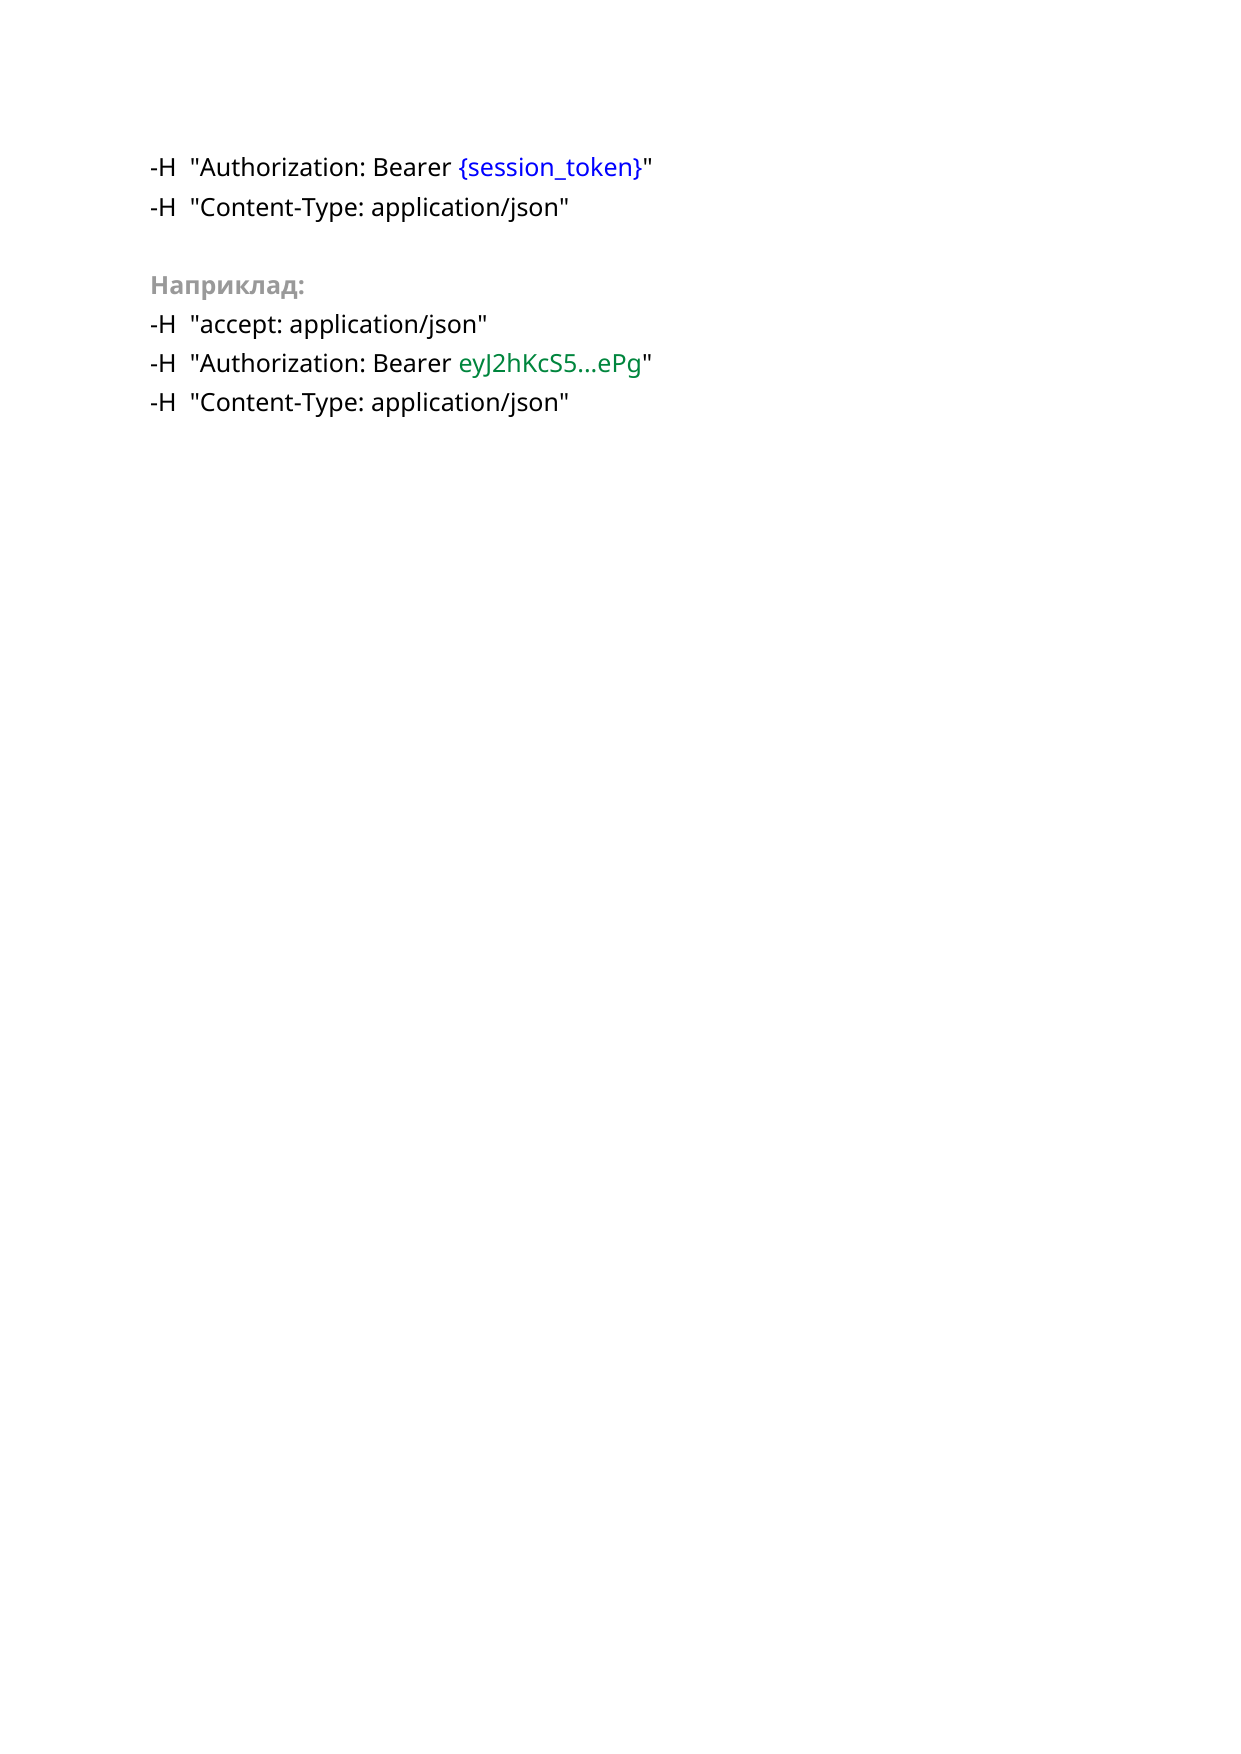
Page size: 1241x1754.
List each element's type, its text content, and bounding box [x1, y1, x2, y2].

text -H "Content-Type: application/json" [150, 385, 1094, 419]
text Наприклад: [150, 267, 1094, 302]
text -H "Authorization: Bearer {session_token}" [150, 150, 1094, 184]
text -H "Authorization: Bearer eyJ2hKcS5...ePg" [150, 346, 1094, 380]
text -H "accept: application/json" [150, 307, 1094, 341]
text -H "Content-Type: application/json" [150, 189, 1094, 223]
